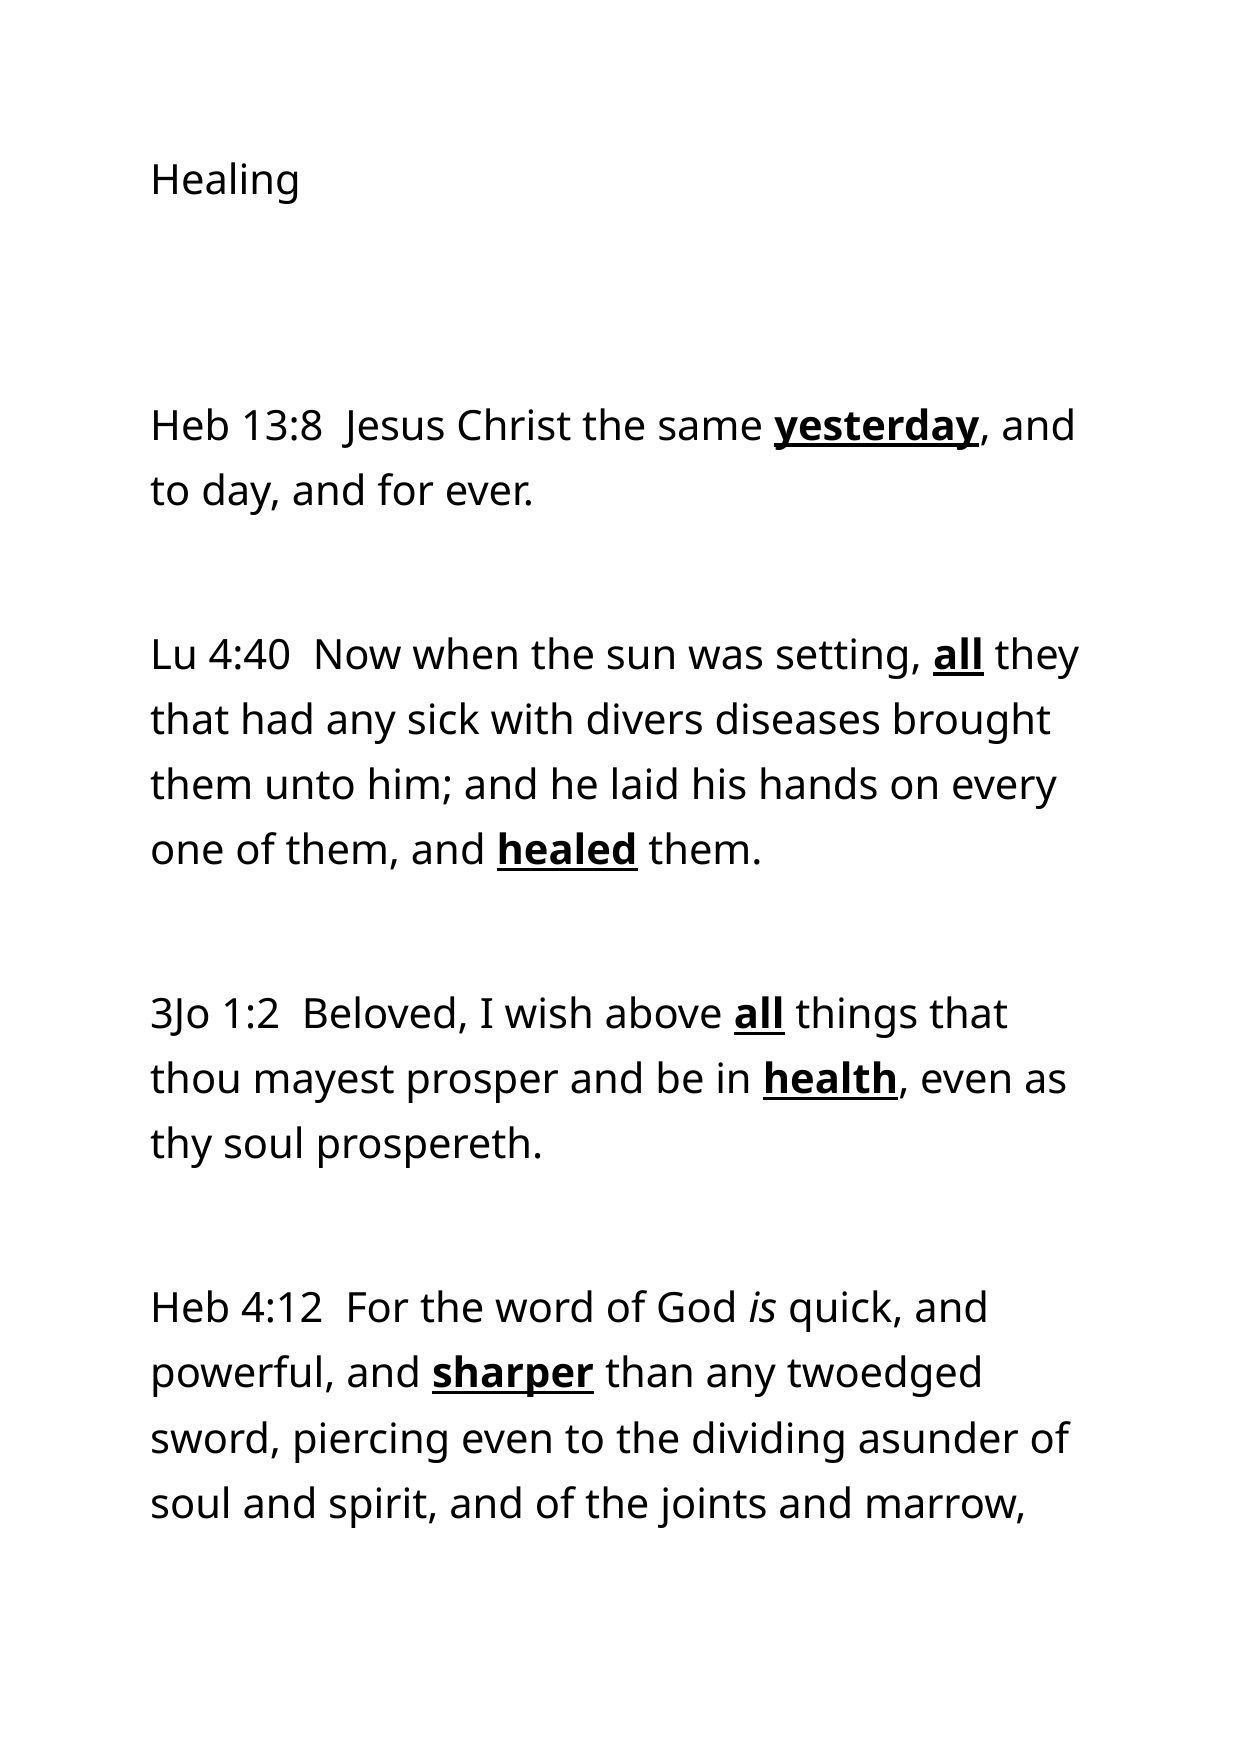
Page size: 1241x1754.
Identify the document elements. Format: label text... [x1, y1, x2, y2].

text Heb 4:12 For the word of God is quick, and powerful, and sharper than any twoedged sword, piercing even to the dividing asunder of soul and spirit, and of the joints and marrow, [150, 1278, 1090, 1531]
text Healing [150, 150, 1090, 207]
text Lu 4:40 Now when the sun was setting, all they that had any sick with divers diseases brought them unto him; and he laid his hands on every one of them, and healed them. [150, 624, 1090, 877]
text 3Jo 1:2 Beloved, I wish above all things that thou mayest prosper and be in health, even as thy soul prospereth. [150, 984, 1090, 1171]
text Heb 13:8 Jesus Christ the same yesterday, and to day, and for ever. [150, 396, 1090, 518]
